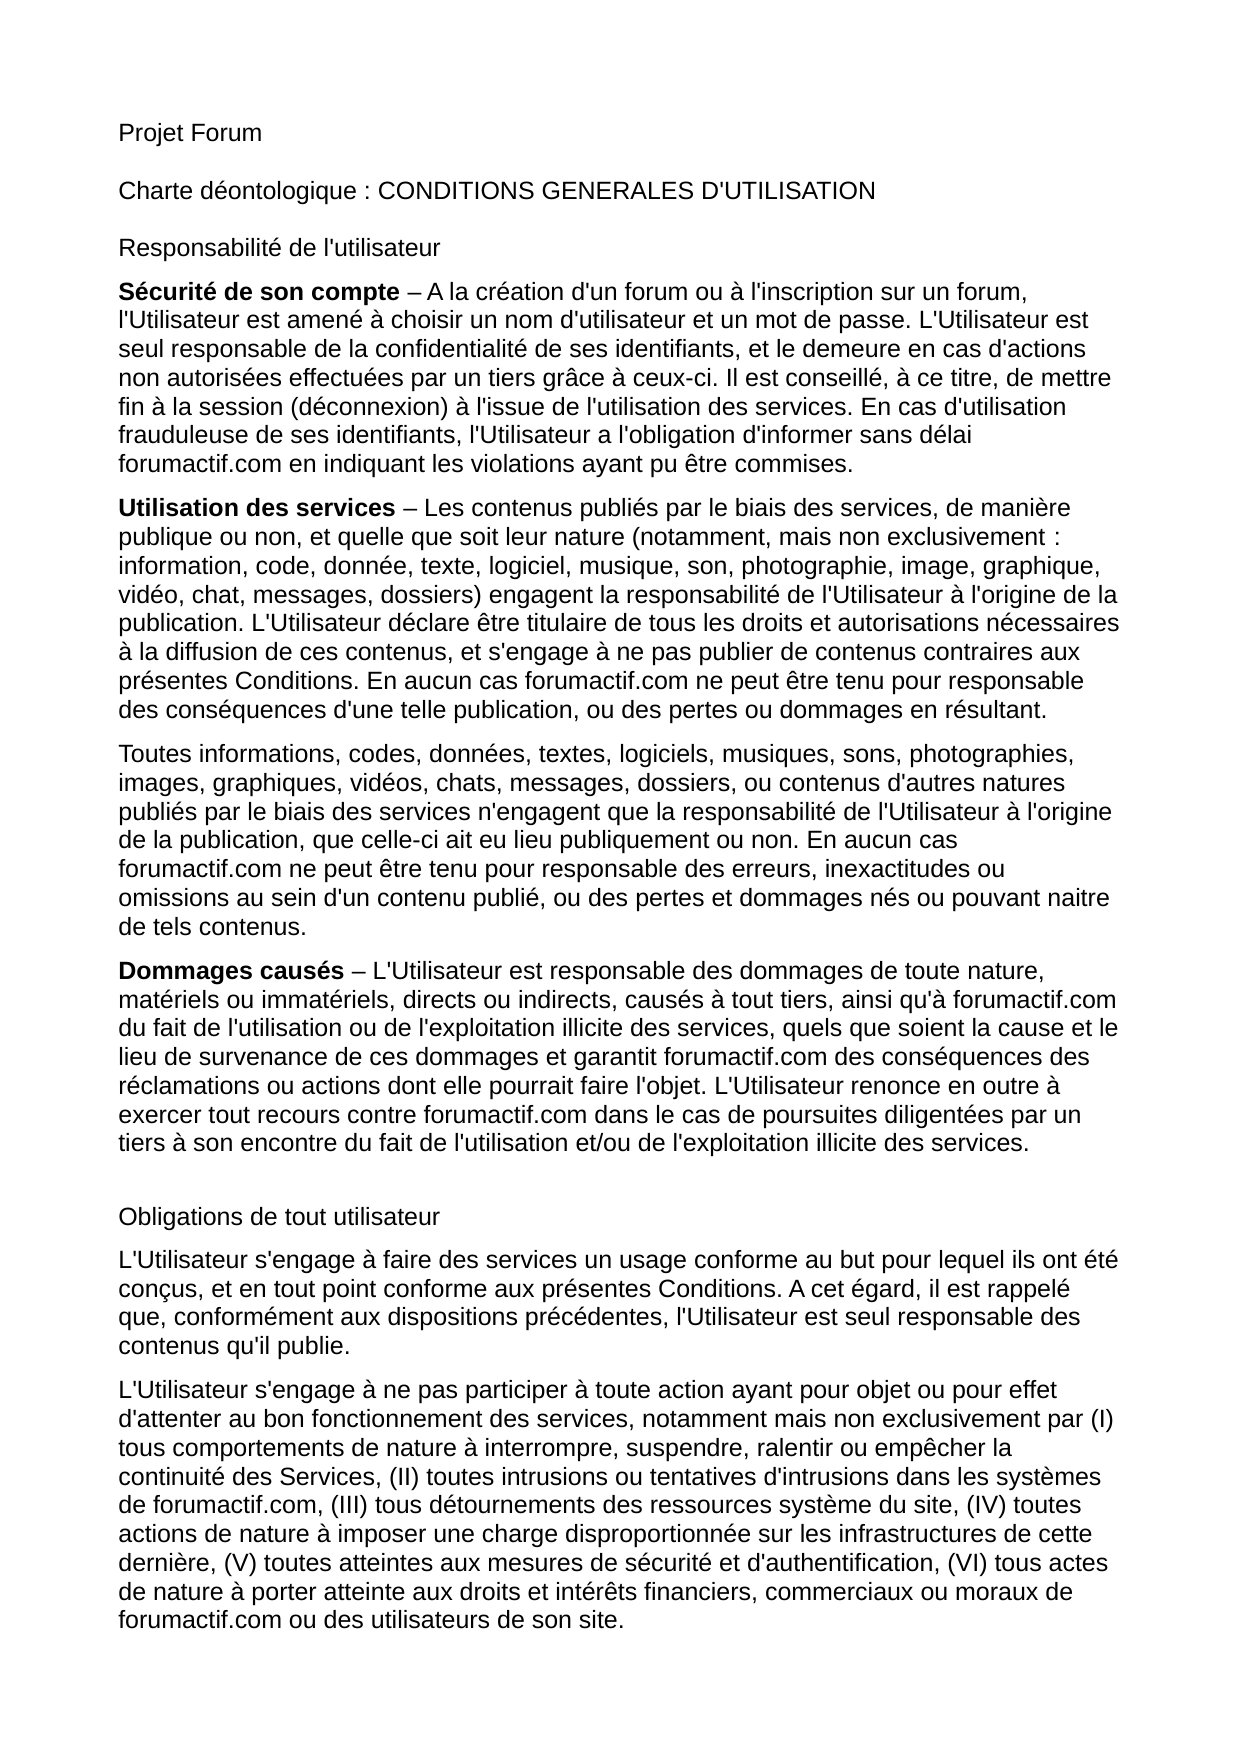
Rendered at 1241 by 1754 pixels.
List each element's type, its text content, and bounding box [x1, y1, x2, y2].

text Sécurité de son compte – A la création d'un forum ou à l'inscription sur un forum, l'Utilisateur est amené à choisir un nom d'utilisateur et un mot de passe. L'Utilisateur est seul responsable de la confidentialité de ses identifiants, et le demeure en cas d'actions non autorisées effectuées par un tiers grâce à ceux-ci. Il est conseillé, à ce titre, de mettre fin à la session (déconnexion) à l'issue de l'utilisation des services. En cas d'utilisation frauduleuse de ses identifiants, l'Utilisateur a l'obligation d'informer sans délai forumactif.com en indiquant les violations ayant pu être commises. [118, 276, 1122, 478]
text Responsabilité de l'utilisateur [118, 204, 1122, 262]
text Obligations de tout utilisateur [118, 1173, 1122, 1230]
text Projet Forum [118, 118, 1122, 147]
text Dommages causés – L'Utilisateur est responsable des dommages de toute nature, matériels ou immatériels, directs ou indirects, causés à tout tiers, ainsi qu'à forumactif.com du fait de l'utilisation ou de l'exploitation illicite des services, quels que soient la cause et le lieu de survenance de ces dommages et garantit forumactif.com des conséquences des réclamations ou actions dont elle pourrait faire l'objet. L'Utilisateur renonce en outre à exercer tout recours contre forumactif.com dans le cas de poursuites diligentées par un tiers à son encontre du fait de l'utilisation et/ou de l'exploitation illicite des services. [118, 956, 1122, 1157]
text L'Utilisateur s'engage à faire des services un usage conforme au but pour lequel ils ont été conçus, et en tout point conforme aux présentes Conditions. A cet égard, il est rappelé que, conformément aux dispositions précédentes, l'Utilisateur est seul responsable des contenus qu'il publie. [118, 1245, 1122, 1360]
text Charte déontologique : CONDITIONS GENERALES D'UTILISATION [118, 176, 1122, 204]
text L'Utilisateur s'engage à ne pas participer à toute action ayant pour objet ou pour effet d'attenter au bon fonctionnement des services, notamment mais non exclusivement par (I) tous comportements de nature à interrompre, suspendre, ralentir ou empêcher la continuité des Services, (II) toutes intrusions ou tentatives d'intrusions dans les systèmes de forumactif.com, (III) tous détournements des ressources système du site, (IV) toutes actions de nature à imposer une charge disproportionnée sur les infrastructures de cette dernière, (V) toutes atteintes aux mesures de sécurité et d'authentification, (VI) tous actes de nature à porter atteinte aux droits et intérêts financiers, commerciaux ou moraux de forumactif.com ou des utilisateurs de son site. [118, 1375, 1122, 1634]
text Utilisation des services – Les contenus publiés par le biais des services, de manière publique ou non, et quelle que soit leur nature (notamment, mais non exclusivement : information, code, donnée, texte, logiciel, musique, son, photographie, image, graphique, vidéo, chat, messages, dossiers) engagent la responsabilité de l'Utilisateur à l'origine de la publication. L'Utilisateur déclare être titulaire de tous les droits et autorisations nécessaires à la diffusion de ces contenus, et s'engage à ne pas publier de contenus contraires aux présentes Conditions. En aucun cas forumactif.com ne peut être tenu pour responsable des conséquences d'une telle publication, ou des pertes ou dommages en résultant. [118, 493, 1122, 723]
text Toutes informations, codes, données, textes, logiciels, musiques, sons, photographies, images, graphiques, vidéos, chats, messages, dossiers, ou contenus d'autres natures publiés par le biais des services n'engagent que la responsabilité de l'Utilisateur à l'origine de la publication, que celle-ci ait eu lieu publiquement ou non. En aucun cas forumactif.com ne peut être tenu pour responsable des erreurs, inexactitudes ou omissions au sein d'un contenu publié, ou des pertes et dommages nés ou pouvant naitre de tels contenus. [118, 739, 1122, 940]
